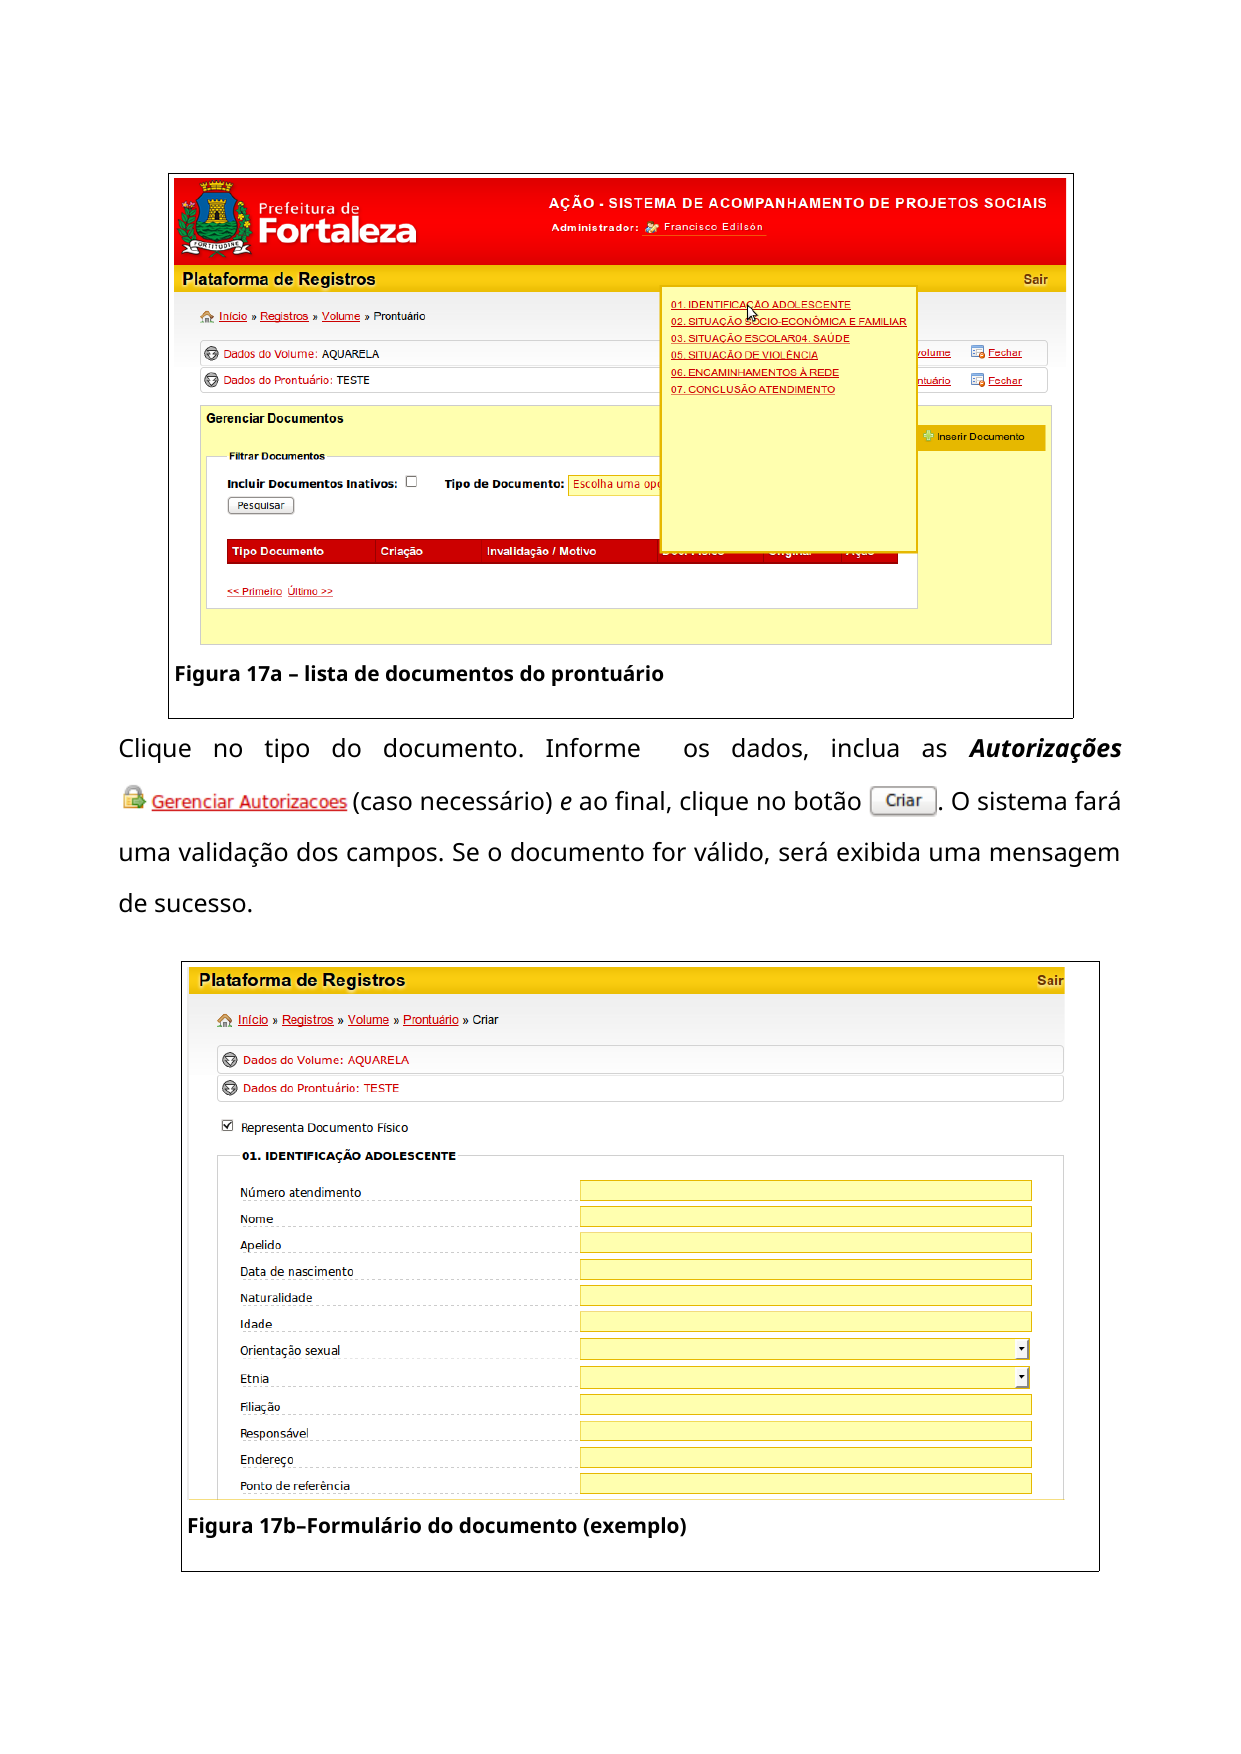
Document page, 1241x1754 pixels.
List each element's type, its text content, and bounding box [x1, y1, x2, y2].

picture [186, 967, 1065, 1500]
picture [118, 781, 353, 817]
table_header Figura 17a – lista de documentos do prontuário [169, 174, 1073, 718]
list Clique no tipo do documento. Informe os dados, inclua as Autorizações (caso necessário) e ao final, clique no botão . O sistema fará uma validação dos campos. Se o documento for válido, será exibida uma mensagem de sucesso. [36, 731, 1122, 919]
picture [174, 178, 1067, 647]
table_header Figura 17b–Formulário do documento (exemplo) [182, 962, 1099, 1571]
picture [869, 786, 937, 817]
